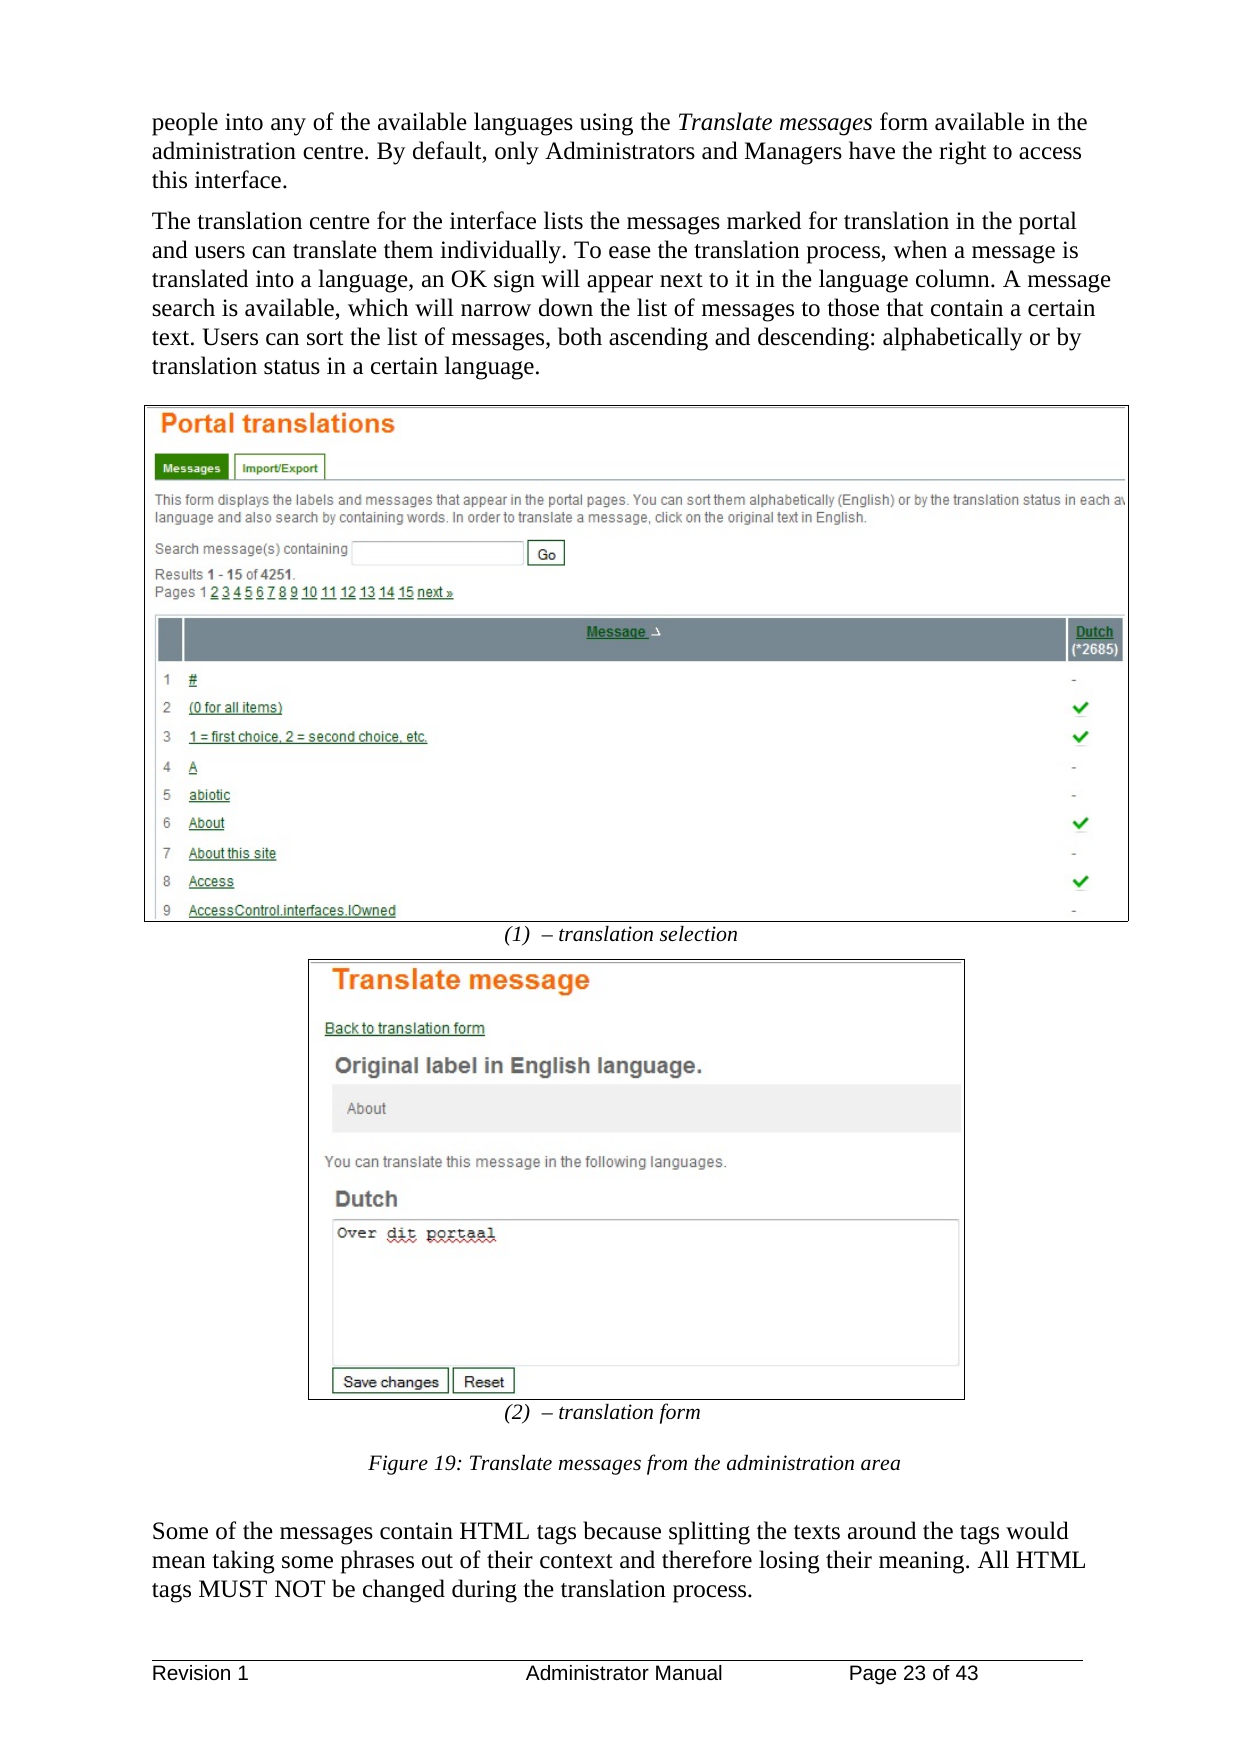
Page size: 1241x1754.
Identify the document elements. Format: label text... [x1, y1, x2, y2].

list – translation selection [504, 404, 1143, 947]
text The translation centre for the interface lists the messages marked for translation in the portal and users can translate them individually. To ease the translation process, when a message is translated into a language, an OK sign will appear next to it in the language column. A message search is available, which will narrow down the list of messages to those that contain a certain text. Users can sort the list of messages, both ascending and descending: alphabetically or by translation status in a certain language. [152, 206, 1120, 380]
text Figure 19: Translate messages from the administration area [129, 1449, 1143, 1475]
list – translation form [504, 972, 1143, 1424]
picture [147, 407, 1125, 919]
text people into any of the available languages using the Translate messages form available in the administration centre. By default, only Administrators and Managers have the right to access this interface. [152, 107, 1120, 194]
text Some of the messages contain HTML tags because splitting the texts around the tags would mean taking some phrases out of their context and therefore losing their meaning. All HTML tags MUST NOT be changed during the translation process. [152, 1516, 1120, 1603]
list [309, 960, 964, 1399]
picture [310, 962, 962, 1396]
list [145, 406, 1128, 921]
